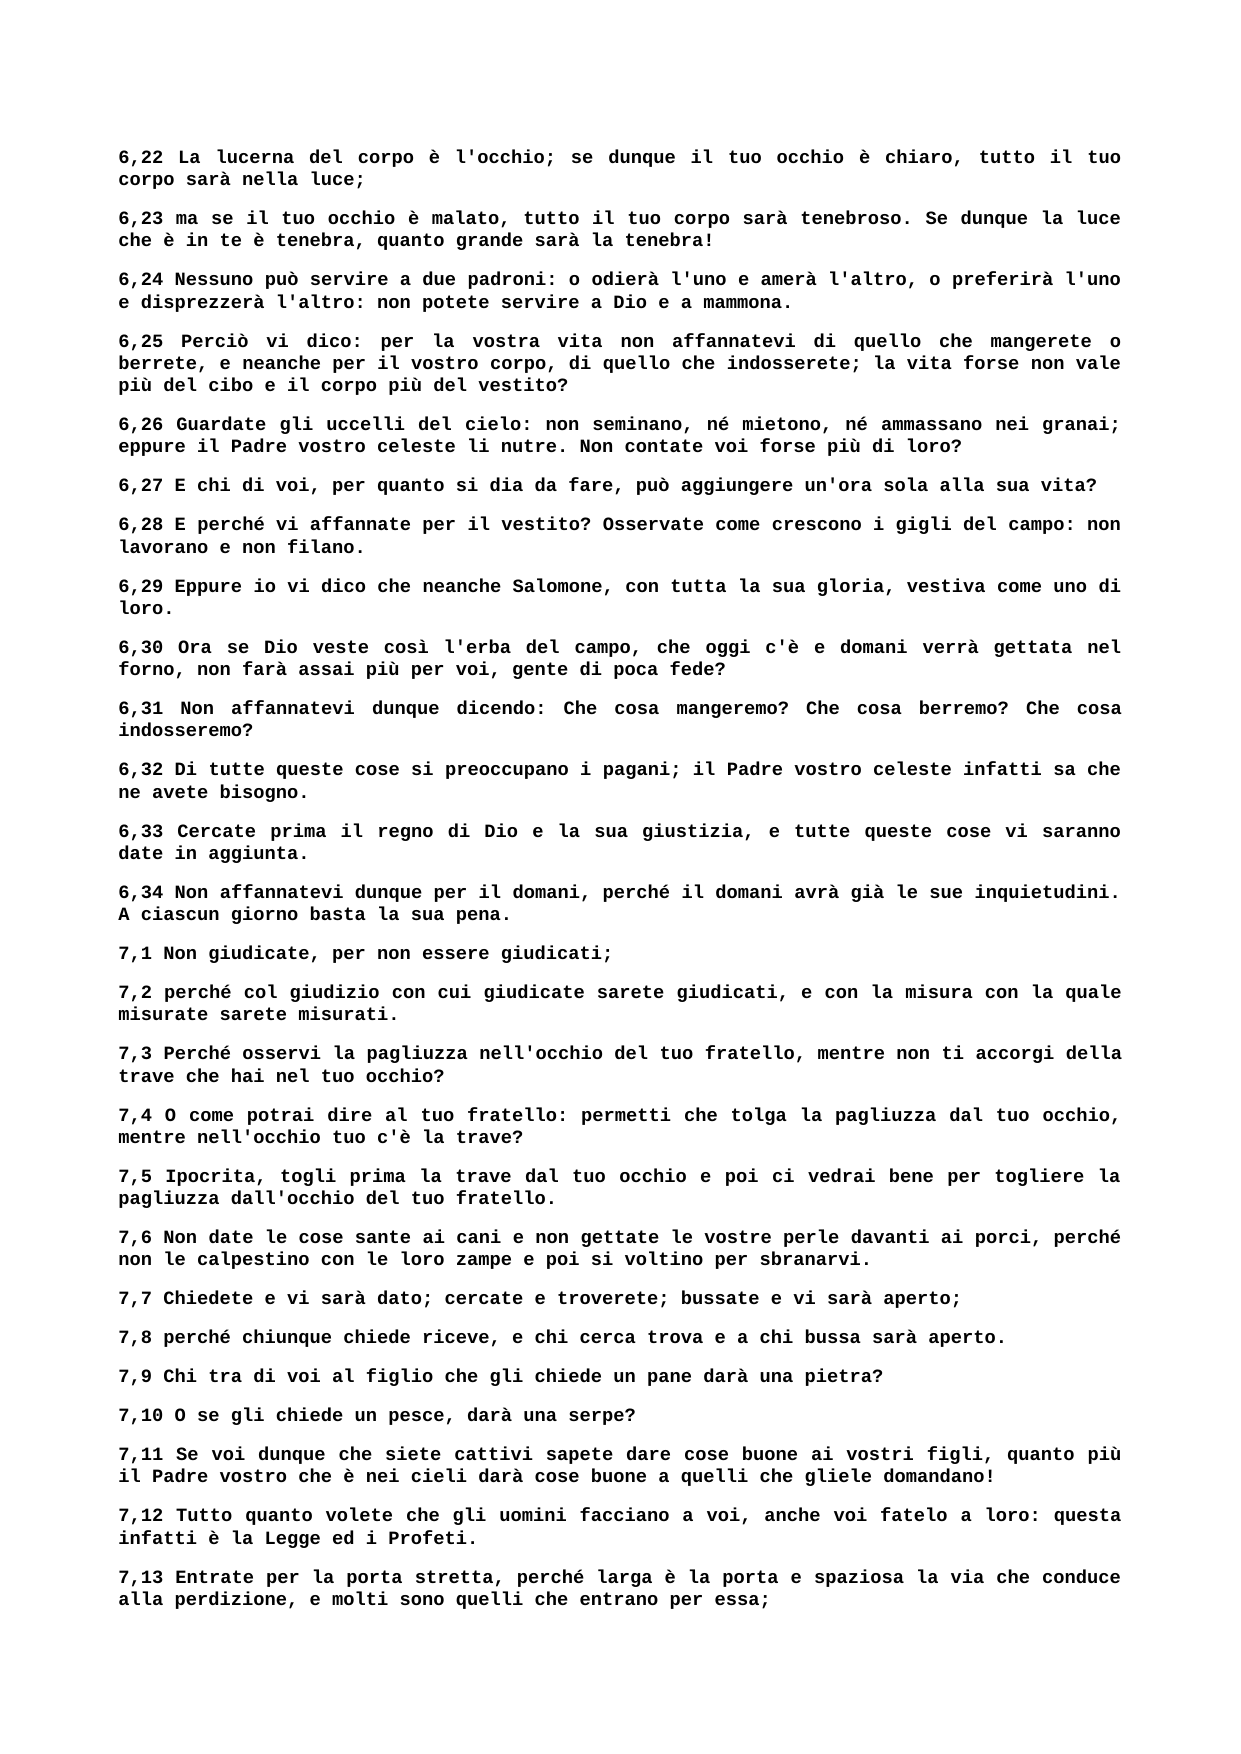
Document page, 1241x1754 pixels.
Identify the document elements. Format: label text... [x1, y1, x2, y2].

text 7,5 Ipocrita, togli prima la trave dal tuo occhio e poi ci vedrai bene per togliere la pagliuzza dall'occhio del tuo fratello. [118, 1167, 1122, 1210]
text 6,26 Guardate gli uccelli del cielo: non seminano, né mietono, né ammassano nei granai; eppure il Padre vostro celeste li nutre. Non contate voi forse più di loro? [118, 415, 1122, 458]
text 6,28 E perché vi affannate per il vestito? Osservate come crescono i gigli del campo: non lavorano e non filano. [118, 515, 1122, 559]
text 7,8 perché chiunque chiede riceve, e chi cerca trova e a chi bussa sarà aperto. [118, 1328, 1122, 1349]
text 6,32 Di tutte queste cose si preoccupano i pagani; il Padre vostro celeste infatti sa che ne avete bisogno. [118, 760, 1122, 804]
text 7,6 Non date le cose sante ai cani e non gettate le vostre perle davanti ai porci, perché non le calpestino con le loro zampe e poi si voltino per sbranarvi. [118, 1228, 1122, 1271]
text 7,13 Entrate per la porta stretta, perché larga è la porta e spaziosa la via che conduce alla perdizione, e molti sono quelli che entrano per essa; [118, 1567, 1122, 1611]
text 6,34 Non affannatevi dunque per il domani, perché il domani avrà già le sue inquietudini. A ciascun giorno basta la sua pena. [118, 883, 1122, 926]
text 7,3 Perché osservi la pagliuzza nell'occhio del tuo fratello, mentre non ti accorgi della trave che hai nel tuo occhio? [118, 1044, 1122, 1088]
text 7,10 O se gli chiede un pesce, darà una serpe? [118, 1406, 1122, 1427]
text 7,11 Se voi dunque che siete cattivi sapete dare cose buone ai vostri figli, quanto più il Padre vostro che è nei cieli darà cose buone a quelli che gliele domandano! [118, 1445, 1122, 1488]
text 7,9 Chi tra di voi al figlio che gli chiede un pane darà una pietra? [118, 1367, 1122, 1388]
text 6,23 ma se il tuo occhio è malato, tutto il tuo corpo sarà tenebroso. Se dunque la luce che è in te è tenebra, quanto grande sarà la tenebra! [118, 209, 1122, 252]
text 6,30 Ora se Dio veste così l'erba del campo, che oggi c'è e domani verrà gettata nel forno, non farà assai più per voi, gente di poca fede? [118, 638, 1122, 681]
text 7,2 perché col giudizio con cui giudicate sarete giudicati, e con la misura con la quale misurate sarete misurati. [118, 983, 1122, 1026]
text 7,12 Tutto quanto volete che gli uomini facciano a voi, anche voi fatelo a loro: questa infatti è la Legge ed i Profeti. [118, 1506, 1122, 1550]
text 6,27 E chi di voi, per quanto si dia da fare, può aggiungere un'ora sola alla sua vita? [118, 476, 1122, 497]
text 7,4 O come potrai dire al tuo fratello: permetti che tolga la pagliuzza dal tuo occhio, mentre nell'occhio tuo c'è la trave? [118, 1105, 1122, 1149]
text 6,24 Nessuno può servire a due padroni: o odierà l'uno e amerà l'altro, o preferirà l'uno e disprezzerà l'altro: non potete servire a Dio e a mammona. [118, 270, 1122, 314]
text 7,1 Non giudicate, per non essere giudicati; [118, 944, 1122, 965]
text 6,33 Cercate prima il regno di Dio e la sua giustizia, e tutte queste cose vi saranno date in aggiunta. [118, 821, 1122, 865]
text 6,29 Eppure io vi dico che neanche Salomone, con tutta la sua gloria, vestiva come uno di loro. [118, 576, 1122, 620]
text 6,22 La lucerna del corpo è l'occhio; se dunque il tuo occhio è chiaro, tutto il tuo corpo sarà nella luce; [118, 148, 1122, 191]
text 7,7 Chiedete e vi sarà dato; cercate e troverete; bussate e vi sarà aperto; [118, 1289, 1122, 1310]
text 6,25 Perciò vi dico: per la vostra vita non affannatevi di quello che mangerete o berrete, e neanche per il vostro corpo, di quello che indosserete; la vita forse non vale più del cibo e il corpo più del vestito? [118, 331, 1122, 397]
text 6,31 Non affannatevi dunque dicendo: Che cosa mangeremo? Che cosa berremo? Che cosa indosseremo? [118, 699, 1122, 742]
